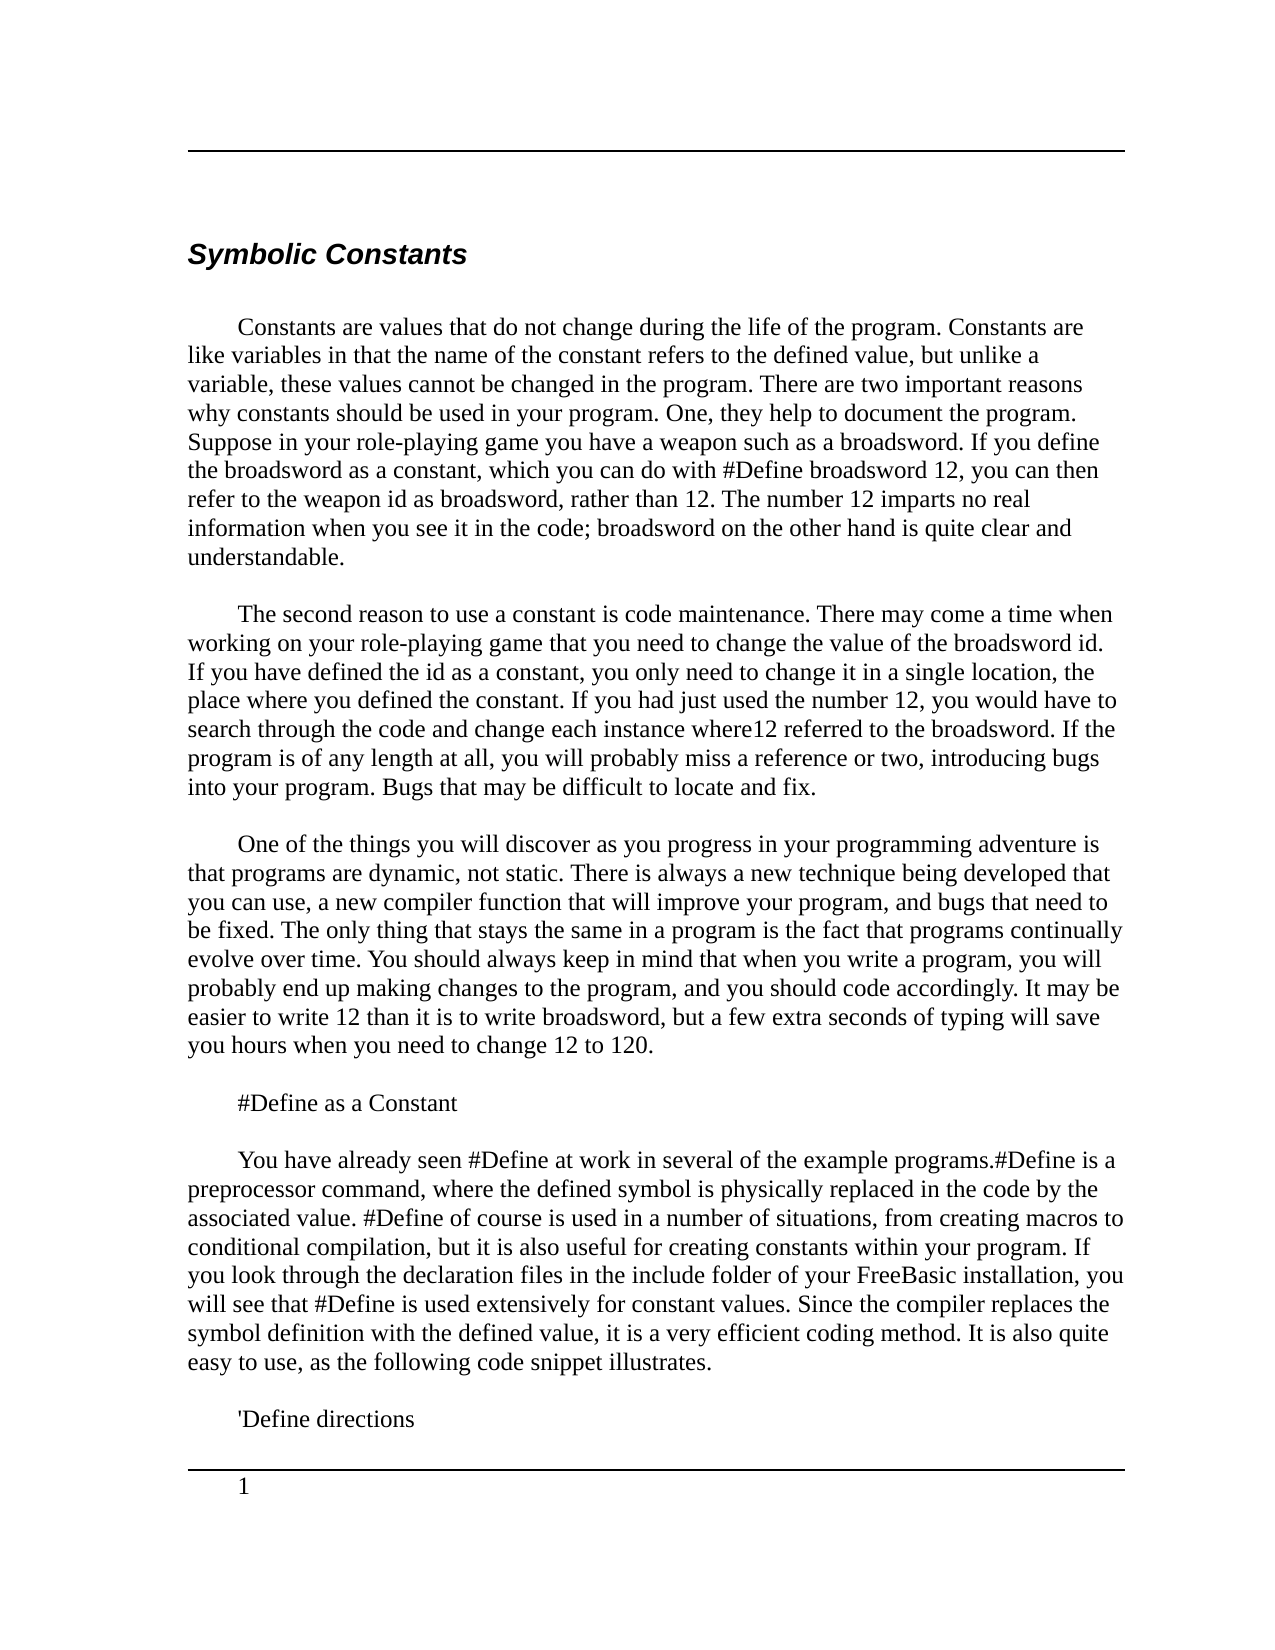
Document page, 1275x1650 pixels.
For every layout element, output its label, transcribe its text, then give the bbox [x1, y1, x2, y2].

text One of the things you will discover as you progress in your programming adventure is that programs are dynamic, not static. There is always a new technique being developed that you can use, a new compiler function that will improve your program, and bugs that need to be fixed. The only thing that stays the same in a program is the fact that programs continually evolve over time. You should always keep in mind that when you write a program, you will probably end up making changes to the program, and you should code accordingly. It may be easier to write 12 than it is to write broadsword, but a few extra seconds of typing will save you hours when you need to change 12 to 120. [187, 829, 1125, 1059]
text 'Define directions [187, 1404, 1125, 1433]
subtitle Symbolic Constants [187, 237, 1125, 271]
text #Define as a Constant [187, 1088, 1125, 1117]
text Constants are values that do not change during the life of the program. Constants are like variables in that the name of the constant refers to the defined value, but unlike a variable, these values cannot be changed in the program. There are two important reasons why constants should be used in your program. One, they help to document the program. Suppose in your role-playing game you have a weapon such as a broadsword. If you define the broadsword as a constant, which you can do with #Define broadsword 12, you can then refer to the weapon id as broadsword, rather than 12. The number 12 imparts no real information when you see it in the code; broadsword on the other hand is quite clear and understandable. [187, 312, 1125, 571]
text You have already seen #Define at work in several of the example programs.#Define is a preprocessor command, where the defined symbol is physically replaced in the code by the associated value. #Define of course is used in a number of situations, from creating macros to conditional compilation, but it is also useful for creating constants within your program. If you look through the declaration files in the include folder of your FreeBasic installation, you will see that #Define is used extensively for constant values. Since the compiler replaces the symbol definition with the defined value, it is a very efficient coding method. It is also quite easy to use, as the following code snippet illustrates. [187, 1146, 1125, 1376]
text The second reason to use a constant is code maintenance. There may come a time when working on your role-playing game that you need to change the value of the broadsword id. If you have defined the id as a constant, you only need to change it in a single location, the place where you defined the constant. If you had just used the number 12, you would have to search through the code and change each instance where12 referred to the broadsword. If the program is of any length at all, you will probably miss a reference or two, introducing bugs into your program. Bugs that may be difficult to locate and fix. [187, 599, 1125, 801]
